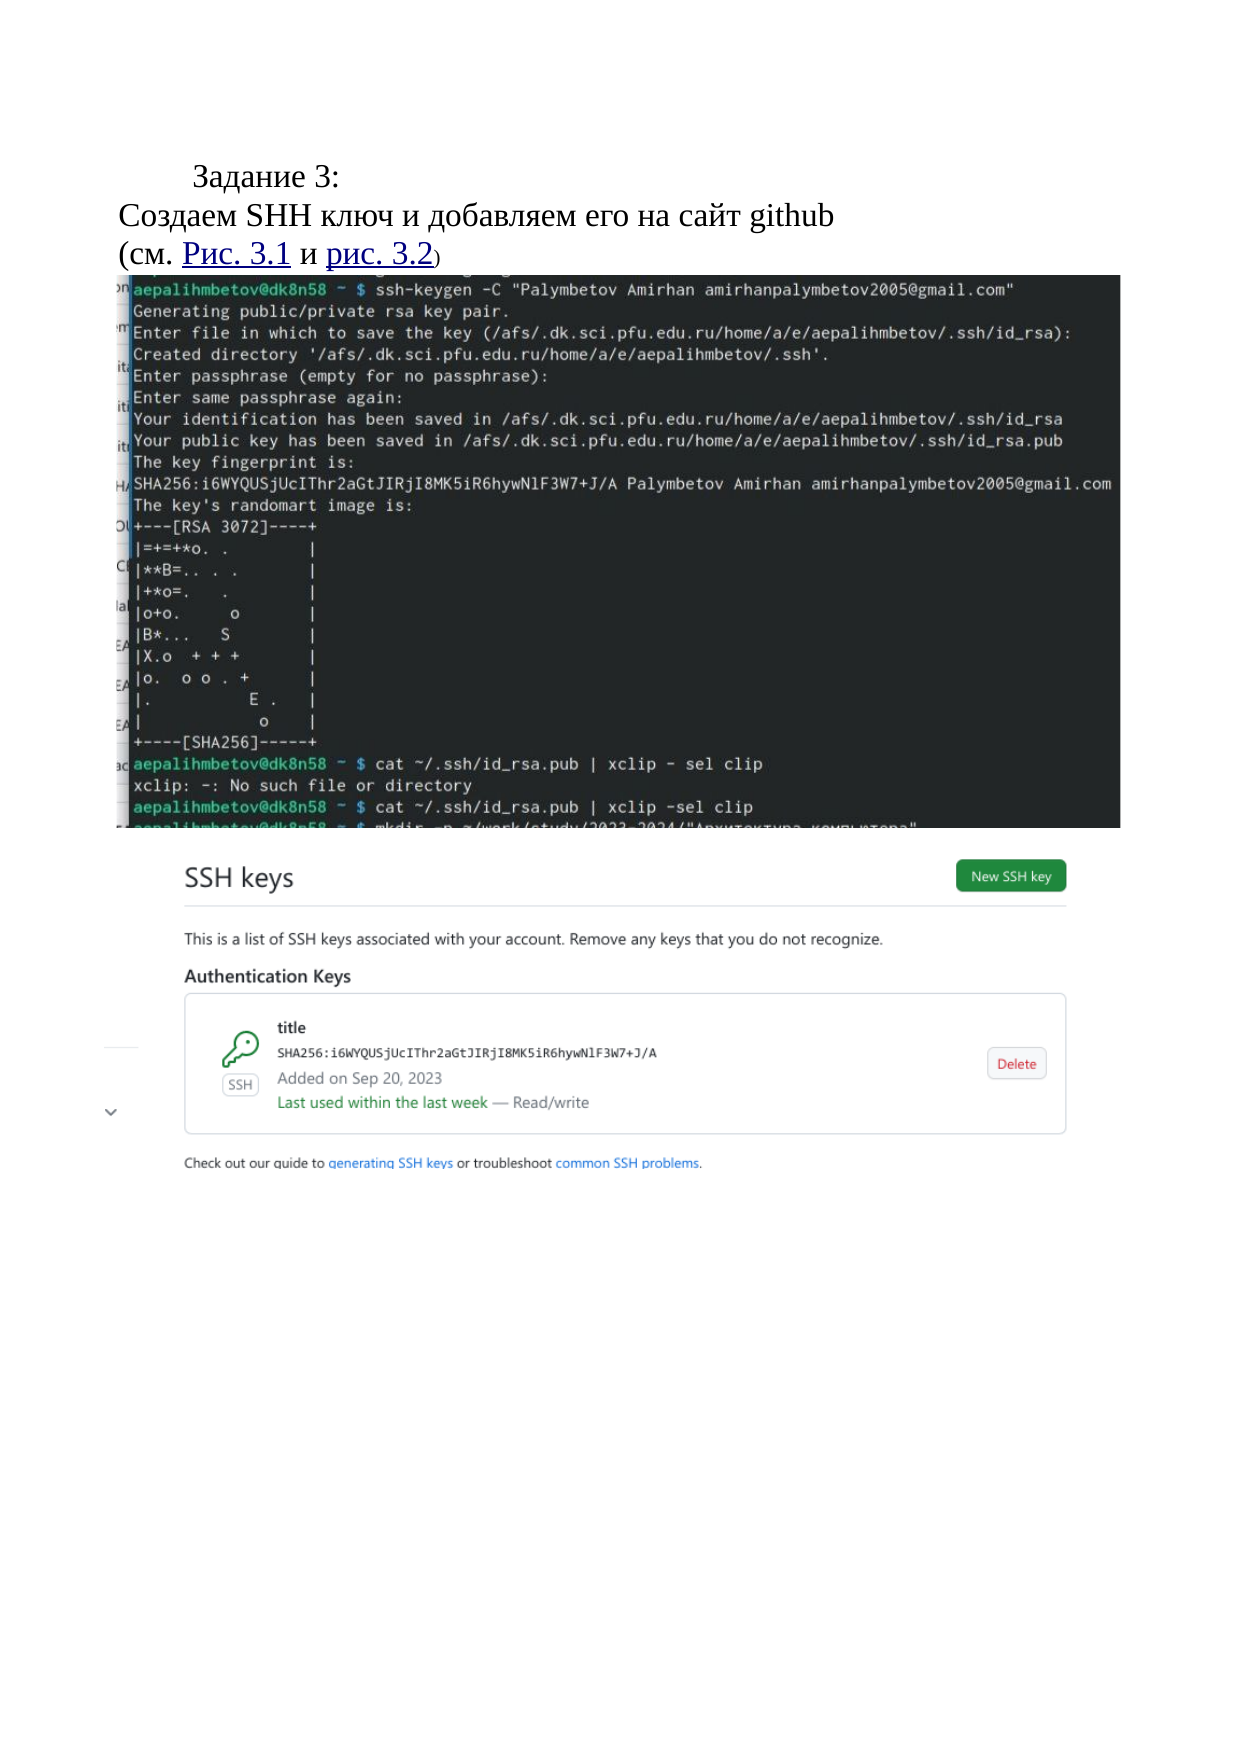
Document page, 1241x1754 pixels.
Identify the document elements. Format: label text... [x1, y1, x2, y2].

text Создаем SHH ключ и добавляем его на сайт github [118, 195, 1122, 233]
text (см. Рис. 3.1 и рис. 3.2) [118, 233, 1122, 271]
picture [104, 842, 1108, 1169]
text Задание 3: [118, 156, 1122, 195]
picture [116, 275, 1121, 828]
